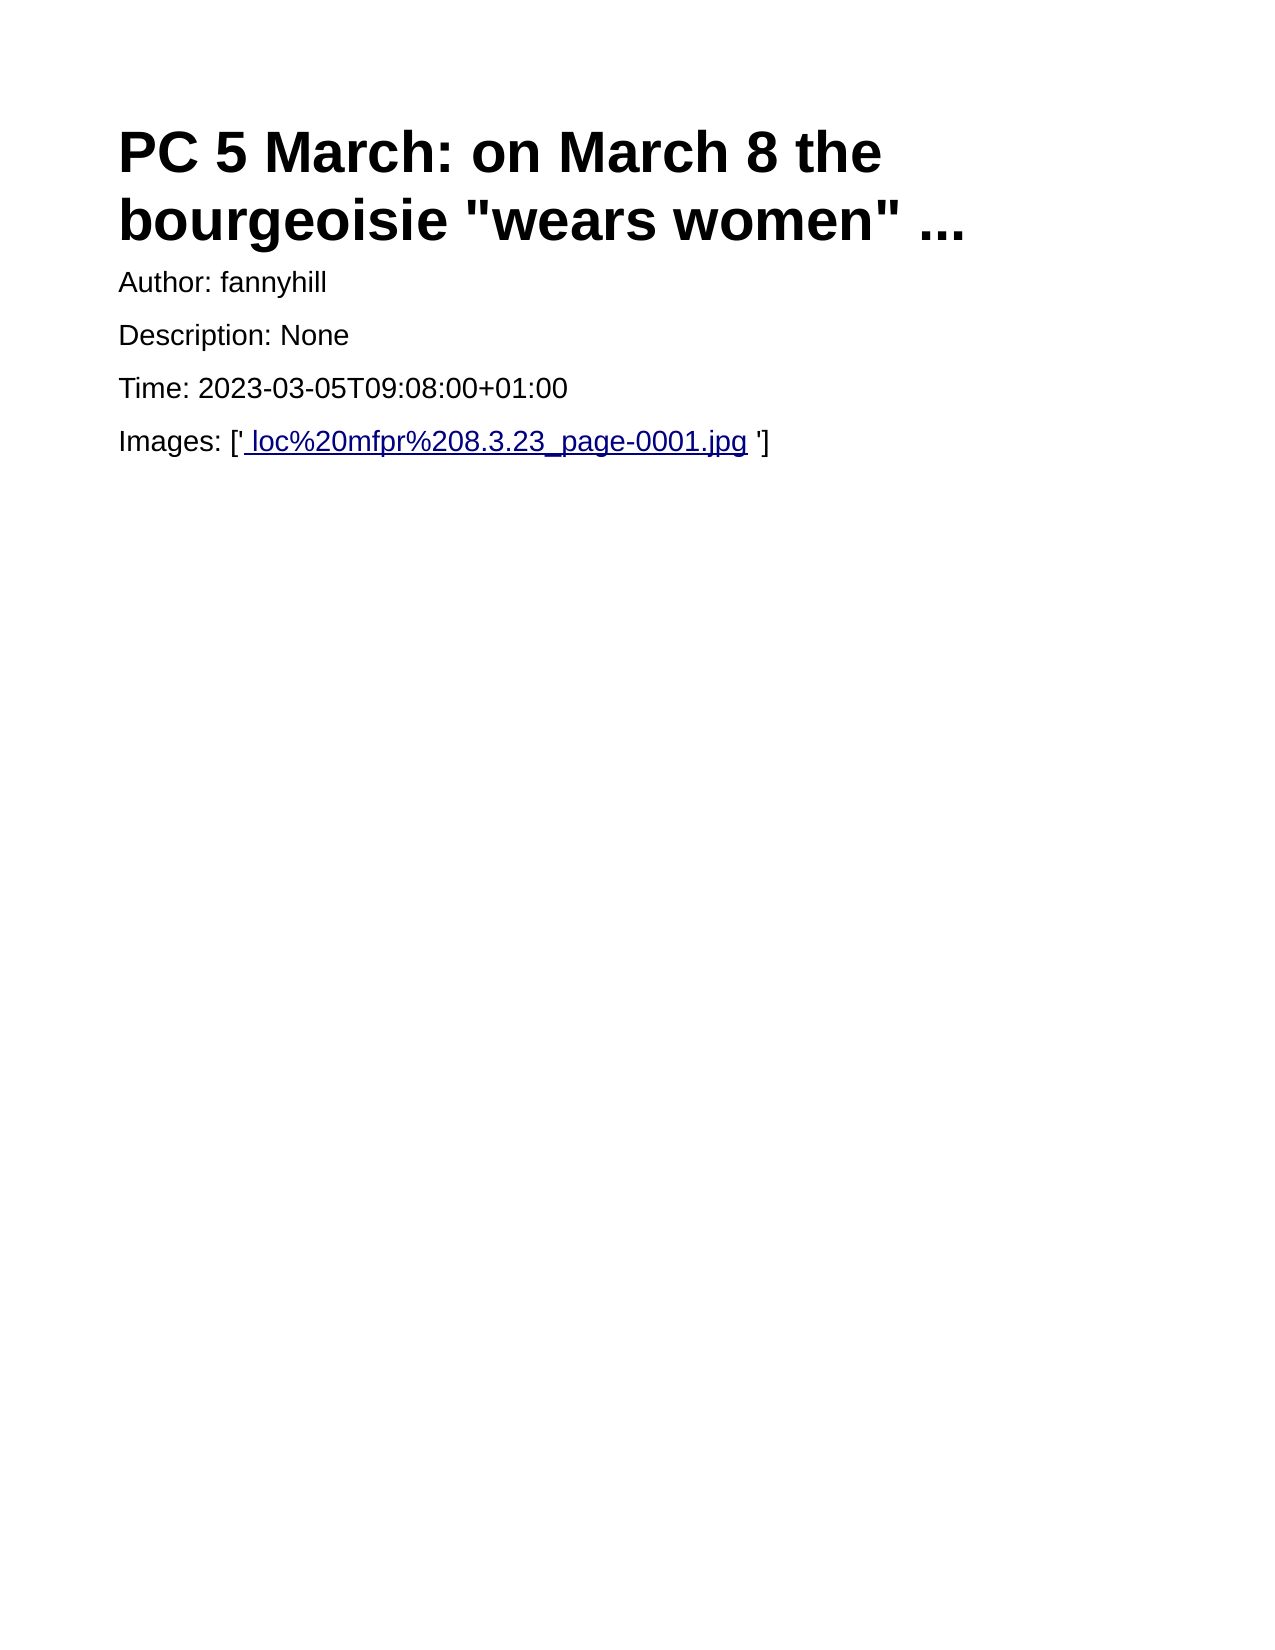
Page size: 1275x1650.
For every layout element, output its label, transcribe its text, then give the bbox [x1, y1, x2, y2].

text Author: fannyhill [118, 265, 1157, 298]
text Images: [' loc%20mfpr%208.3.23_page-0001.jpg '] [118, 424, 1157, 458]
subtitle PC 5 March: on March 8 the bourgeoisie "wears women" ... [118, 118, 1157, 252]
text Time: 2023-03-05T09:08:00+01:00 [118, 371, 1157, 404]
text Description: None [118, 318, 1157, 351]
